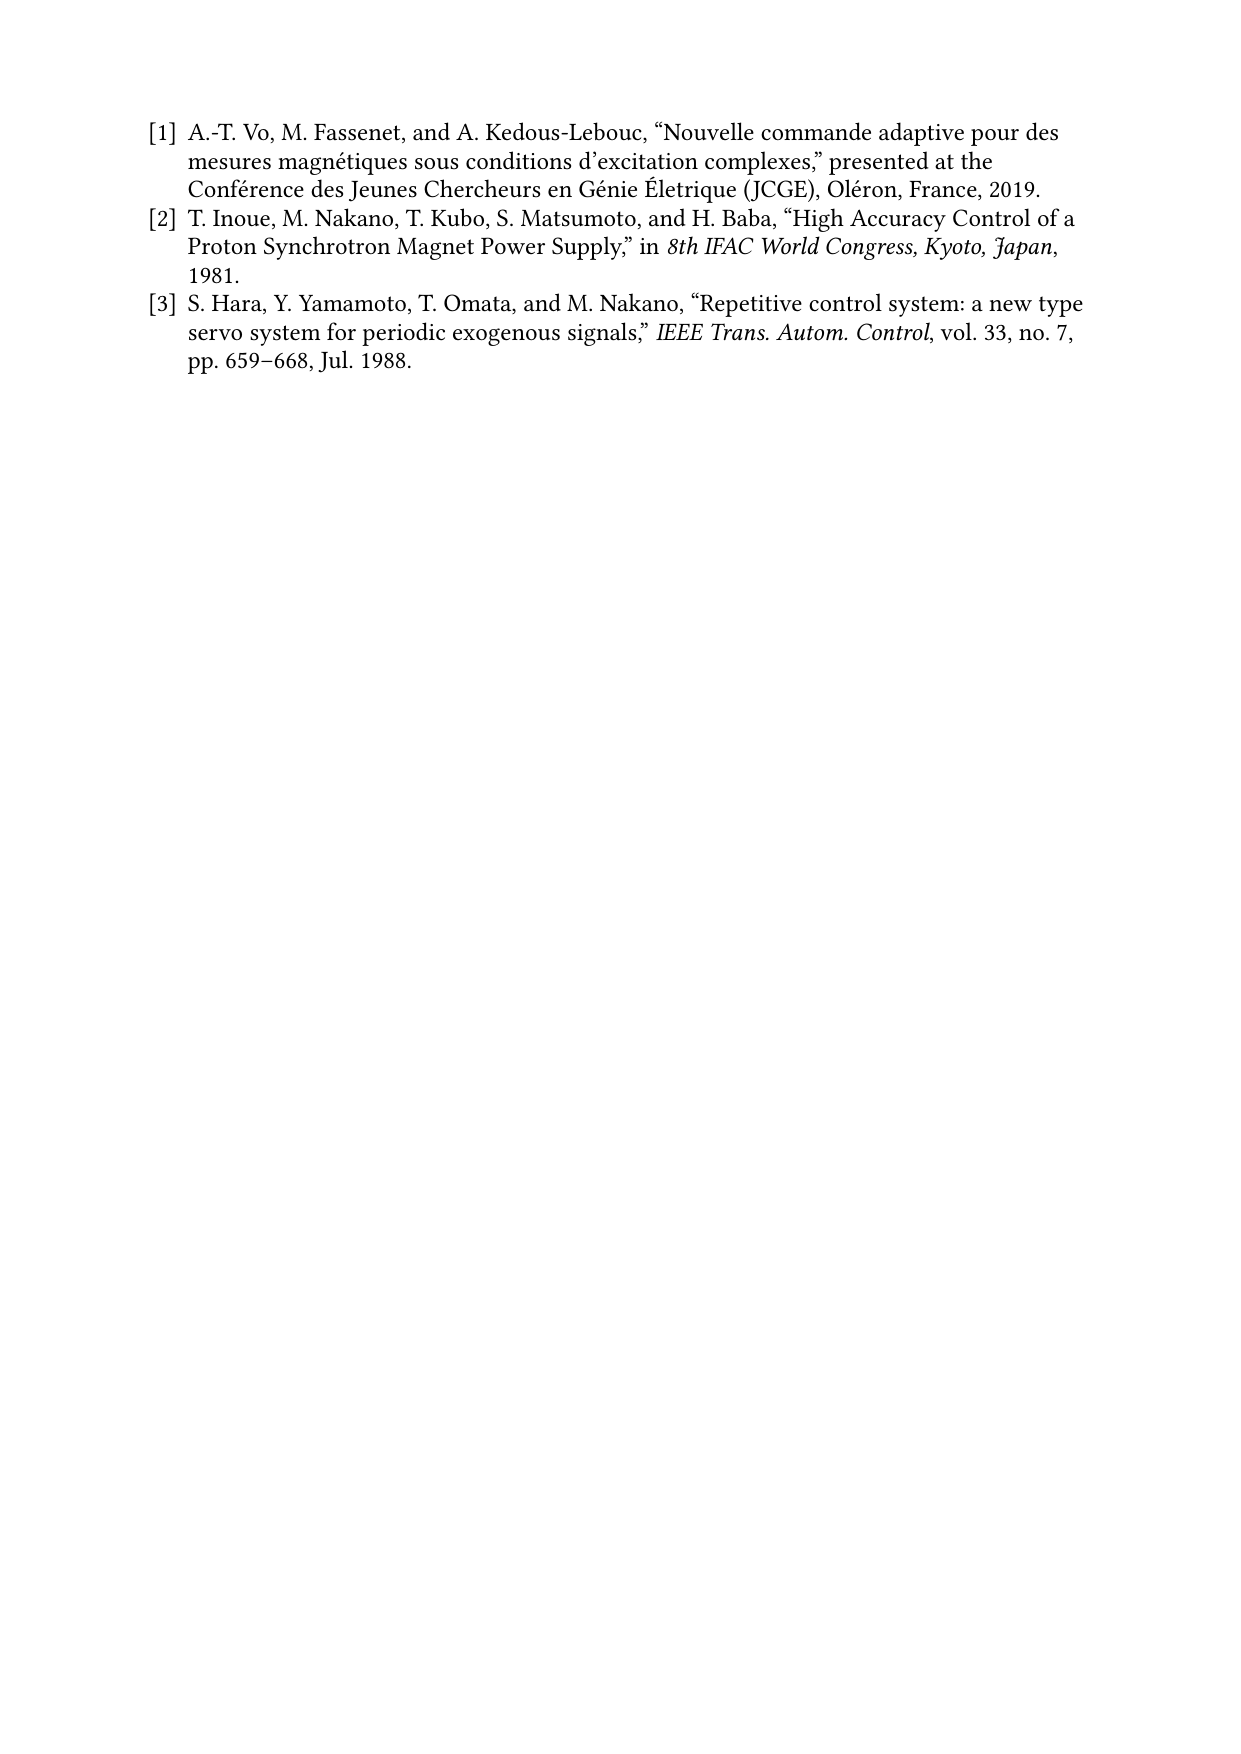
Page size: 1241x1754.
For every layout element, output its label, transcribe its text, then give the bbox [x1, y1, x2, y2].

text [2] T. Inoue, M. Nakano, T. Kubo, S. Matsumoto, and H. Baba, “High Accuracy Control of a Proton Synchrotron Magnet Power Supply,” in 8th IFAC World Congress, Kyoto, Japan, 1981. [148, 204, 1093, 289]
text [3] S. Hara, Y. Yamamoto, T. Omata, and M. Nakano, “Repetitive control system: a new type servo system for periodic exogenous signals,” IEEE Trans. Autom. Control, vol. 33, no. 7, pp. 659–668, Jul. 1988. [148, 289, 1093, 375]
text [1] A.-T. Vo, M. Fassenet, and A. Kedous-Lebouc, “Nouvelle commande adaptive pour des mesures magnétiques sous conditions d’excitation complexes,” presented at the Conférence des Jeunes Chercheurs en Génie Életrique (JCGE), Oléron, France, 2019. [148, 118, 1093, 204]
